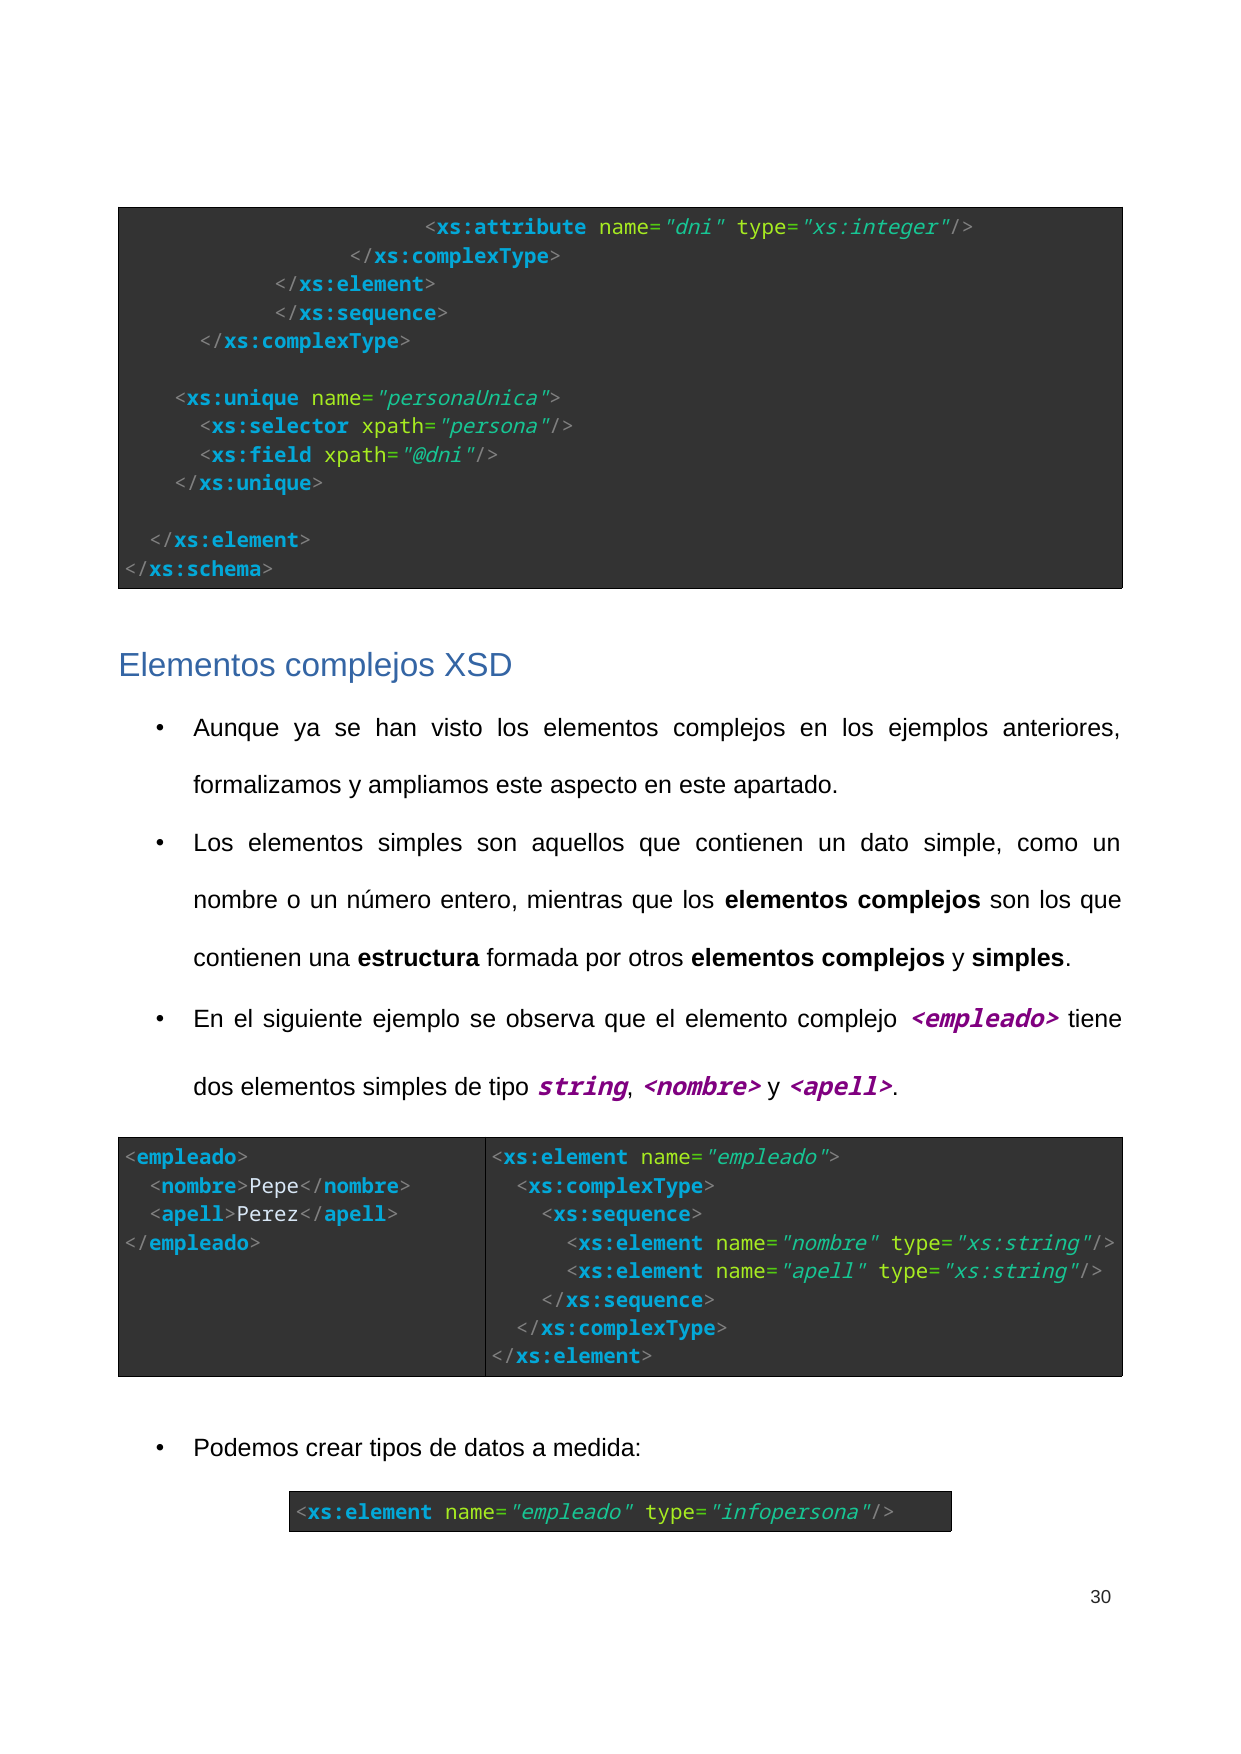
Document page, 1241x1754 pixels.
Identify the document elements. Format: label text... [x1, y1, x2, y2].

list Aunque ya se han visto los elementos complejos en los ejemplos anteriores, formalizamos y ampliamos este aspecto en este apartado. [156, 713, 1122, 799]
table_header <xs:attribute name="dni" type="xs:integer"/> </xs:complexType> </xs:element> </xs:sequence> </xs:complexType> <xs:unique name="personaUnica"> <xs:selector xpath="persona"/> <xs:field xpath="@dni"/> </xs:unique> </xs:element> </xs:schema> [119, 208, 1122, 588]
list Los elementos simples son aquellos que contienen un dato simple, como un nombre o un número entero, mientras que los elementos complejos son los que contienen una estructura formada por otros elementos complejos y simples. [156, 828, 1122, 972]
text Elementos complejos XSD [118, 646, 1122, 684]
list Podemos crear tipos de datos a medida: [156, 1433, 1122, 1462]
table_header <xs:element name="empleado" type="infopersona"/> [290, 1492, 951, 1531]
table_header <empleado> <nombre>Pepe</nombre> <apell>Perez</apell> </empleado> [119, 1138, 485, 1376]
list En el siguiente ejemplo se observa que el elemento complejo <empleado> tiene dos elementos simples de tipo string, <nombre> y <apell>. [156, 1000, 1122, 1103]
table_header <xs:element name="empleado"> <xs:complexType> <xs:sequence> <xs:element name="nombre" type="xs:string"/> <xs:element name="apell" type="xs:string"/> </xs:sequence> </xs:complexType> </xs:element> [486, 1138, 1122, 1376]
